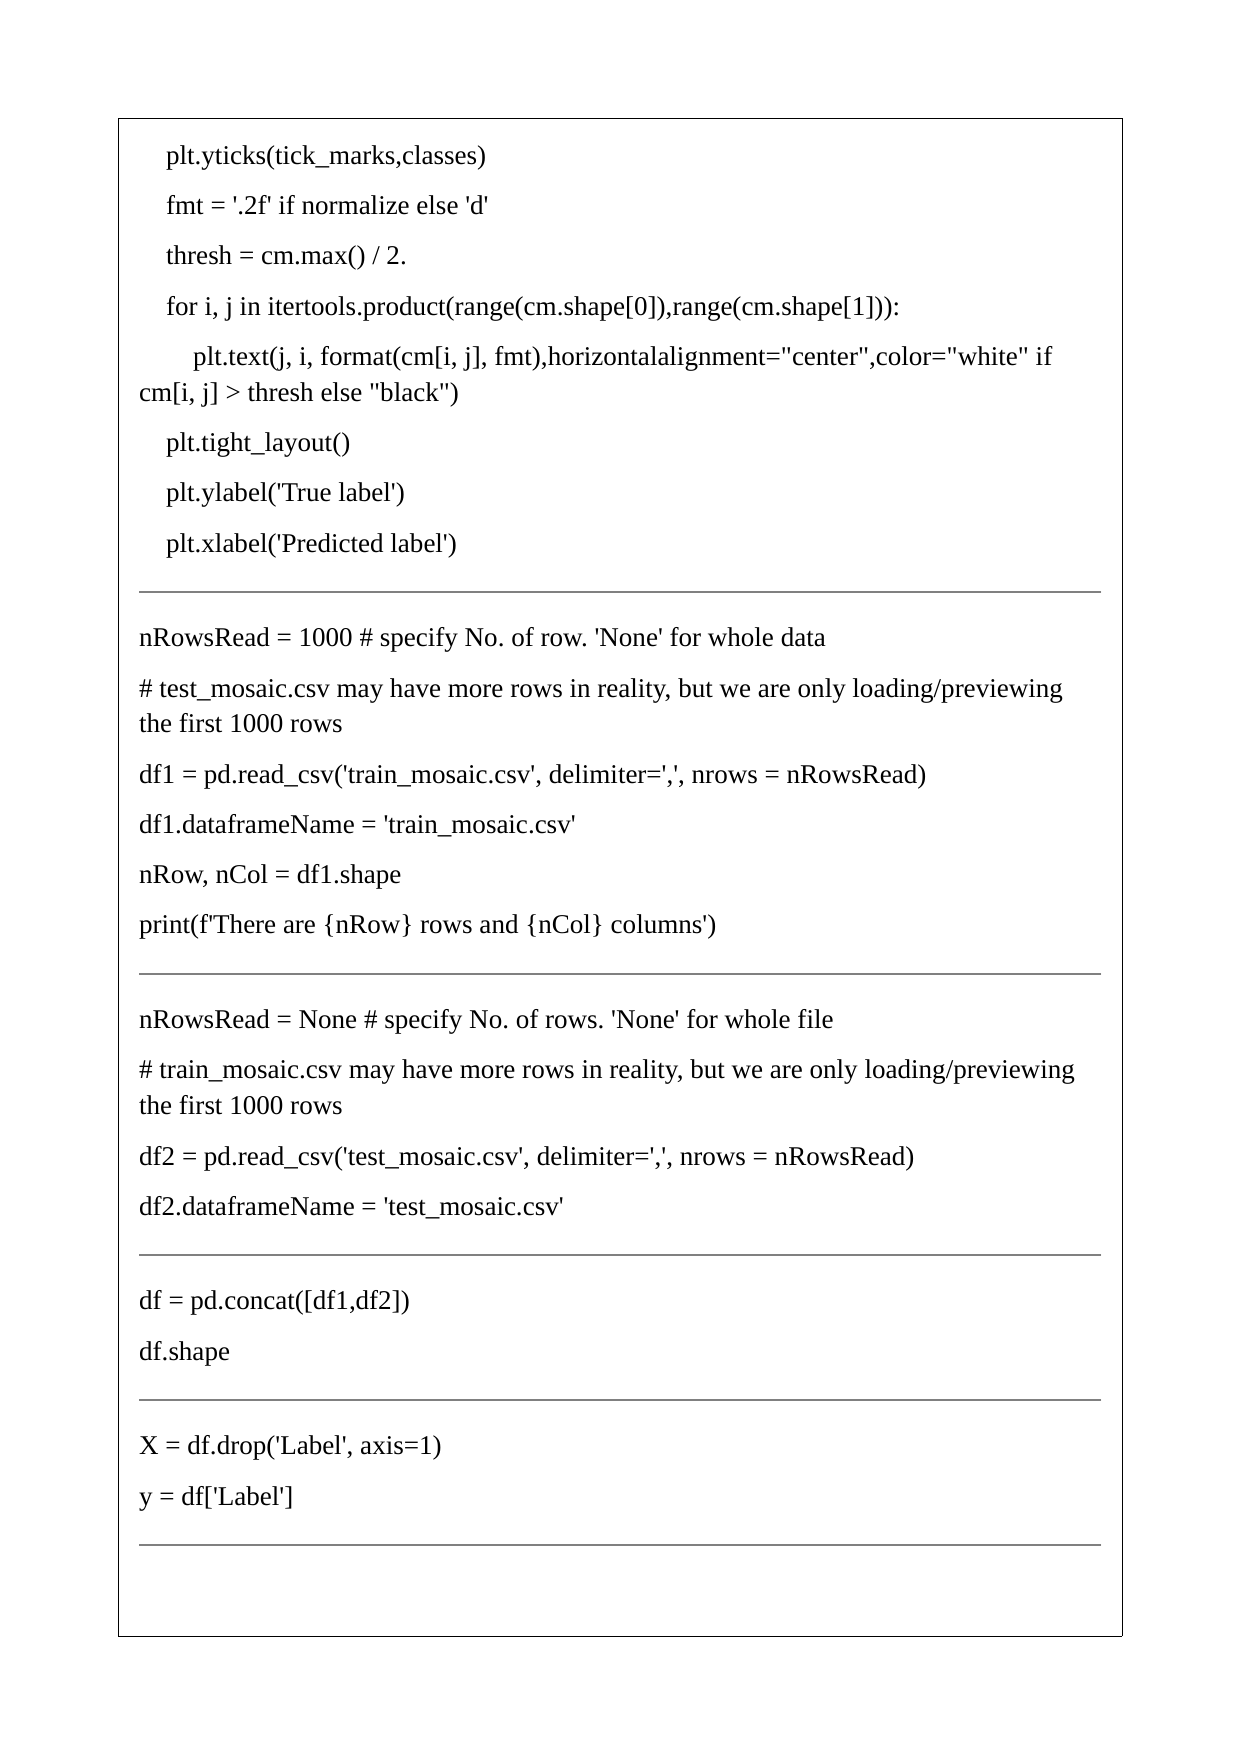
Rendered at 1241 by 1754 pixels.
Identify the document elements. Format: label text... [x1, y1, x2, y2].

text thresh = cm.max() / 2. [139, 239, 1101, 271]
text for i, j in itertools.product(range(cm.shape[0]),range(cm.shape[1])): [139, 290, 1101, 321]
text X = df.drop('Label', axis=1) [139, 1429, 1101, 1461]
text df2.dataframeName = 'test_mosaic.csv' [139, 1190, 1101, 1221]
text df2 = pd.read_csv('test_mosaic.csv', delimiter=',', nrows = nRowsRead) [139, 1139, 1101, 1171]
text y = df['Label'] [139, 1480, 1101, 1511]
text plt.yticks(tick_marks,classes) [139, 139, 1101, 170]
text nRowsRead = 1000 # specify No. of row. 'None' for whole data [139, 621, 1101, 652]
text nRow, nCol = df1.shape [139, 858, 1101, 889]
text plt.xlabel('Predicted label') [139, 527, 1101, 558]
text plt.tight_layout() [139, 426, 1101, 457]
text # test_mosaic.csv may have more rows in reality, but we are only loading/previewing the first 1000 rows [139, 672, 1101, 738]
text fmt = '.2f' if normalize else 'd' [139, 189, 1101, 220]
text plt.text(j, i, format(cm[i, j], fmt),horizontalalignment="center",color="white" if cm[i, j] > thresh else "black") [139, 340, 1101, 407]
text df1.dataframeName = 'train_mosaic.csv' [139, 808, 1101, 839]
text df = pd.concat([df1,df2]) [139, 1284, 1101, 1316]
text df1 = pd.read_csv('train_mosaic.csv', delimiter=',', nrows = nRowsRead) [139, 758, 1101, 789]
text plt.ylabel('True label') [139, 476, 1101, 508]
text print(f'There are {nRow} rows and {nCol} columns') [139, 909, 1101, 940]
text nRowsRead = None # specify No. of rows. 'None' for whole file [139, 1003, 1101, 1034]
text df.shape [139, 1335, 1101, 1366]
text # train_mosaic.csv may have more rows in reality, but we are only loading/previewing the first 1000 rows [139, 1053, 1101, 1120]
